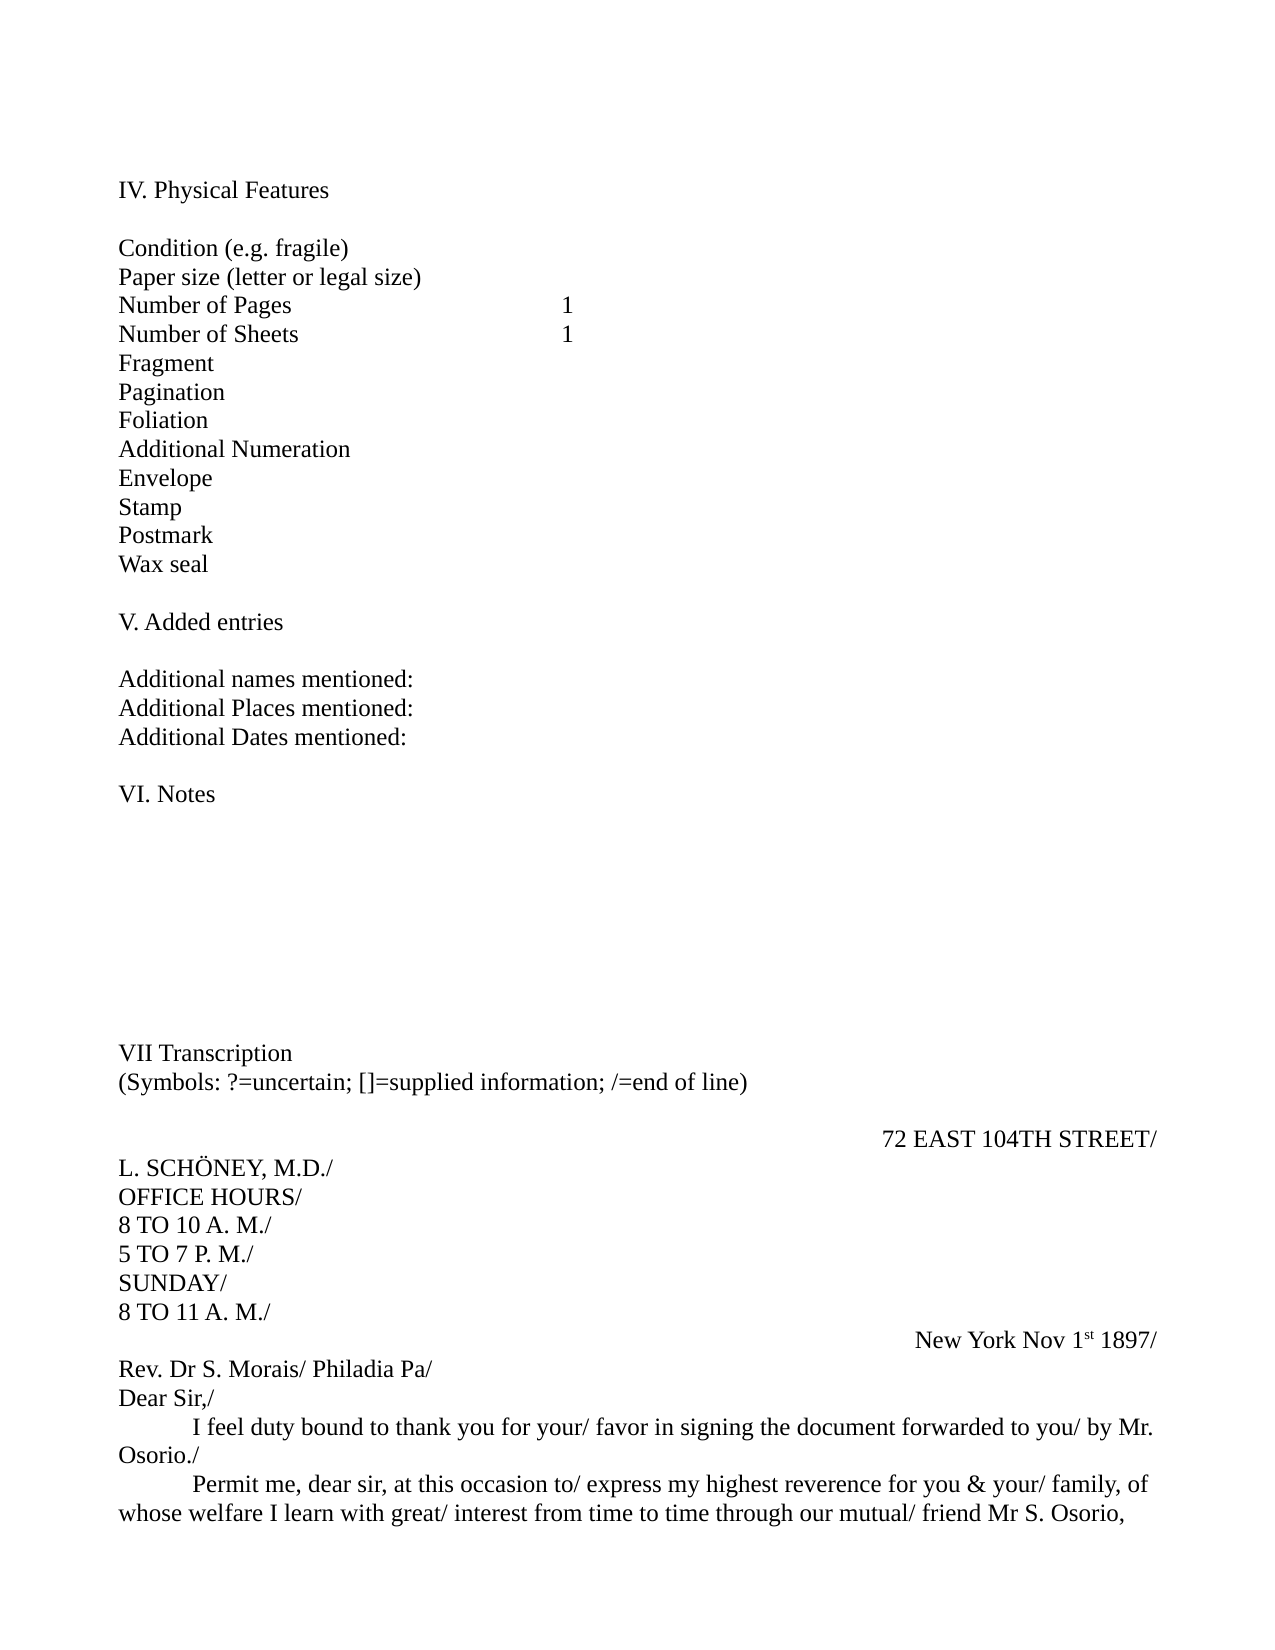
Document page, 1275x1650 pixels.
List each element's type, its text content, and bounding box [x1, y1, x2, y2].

text IV. Physical Features [118, 176, 1157, 204]
text Additional Numeration [118, 434, 1157, 463]
text Permit me, dear sir, at this occasion to/ express my highest reverence for you & your/ family, of whose welfare I learn with great/ interest from time to time through our mutual/ friend Mr S. Osorio, [118, 1469, 1157, 1527]
text Dear Sir,/ [118, 1383, 1157, 1412]
text Additional Places mentioned: [118, 693, 1157, 722]
text Number of Pages 1 [118, 291, 1157, 319]
text Pagination [118, 377, 1157, 406]
text VII Transcription [118, 1038, 1157, 1067]
text Additional names mentioned: [118, 664, 1157, 693]
text Wax seal [118, 549, 1157, 578]
text Foliation [118, 406, 1157, 434]
text (Symbols: ?=uncertain; []=supplied information; /=end of line) [118, 1067, 1157, 1096]
text Fragment [118, 348, 1157, 377]
text OFFICE HOURS/ [118, 1182, 1157, 1211]
text L. SCHÖNEY, M.D./ [118, 1153, 1157, 1182]
text 5 TO 7 P. M./ [118, 1239, 1157, 1268]
text VI. Notes [118, 779, 1157, 808]
text Postma rk [118, 521, 1157, 549]
text I feel duty bound to thank you for your/ favor in signing the document forwarded to you/ by Mr. Osorio./ [118, 1412, 1157, 1469]
text Rev. Dr S. Morais/ Philadia Pa/ [118, 1354, 1157, 1383]
text 72 EAST 104TH STREET/ [118, 1124, 1157, 1153]
text Paper size (letter or legal size) [118, 262, 1157, 291]
text Additional Dates mentioned: [118, 722, 1157, 751]
text V. Added entries [118, 607, 1157, 636]
text 8 TO 10 A. M./ [118, 1211, 1157, 1239]
text New York Nov 1st 1897/ [118, 1326, 1157, 1354]
text Number of Sheets 1 [118, 319, 1157, 348]
text Envelope [118, 463, 1157, 492]
text Stamp [118, 492, 1157, 521]
text 8 TO 11 A. M./ [118, 1297, 1157, 1326]
text Condition (e.g. fragile) [118, 233, 1157, 262]
text SUNDAY/ [118, 1268, 1157, 1297]
